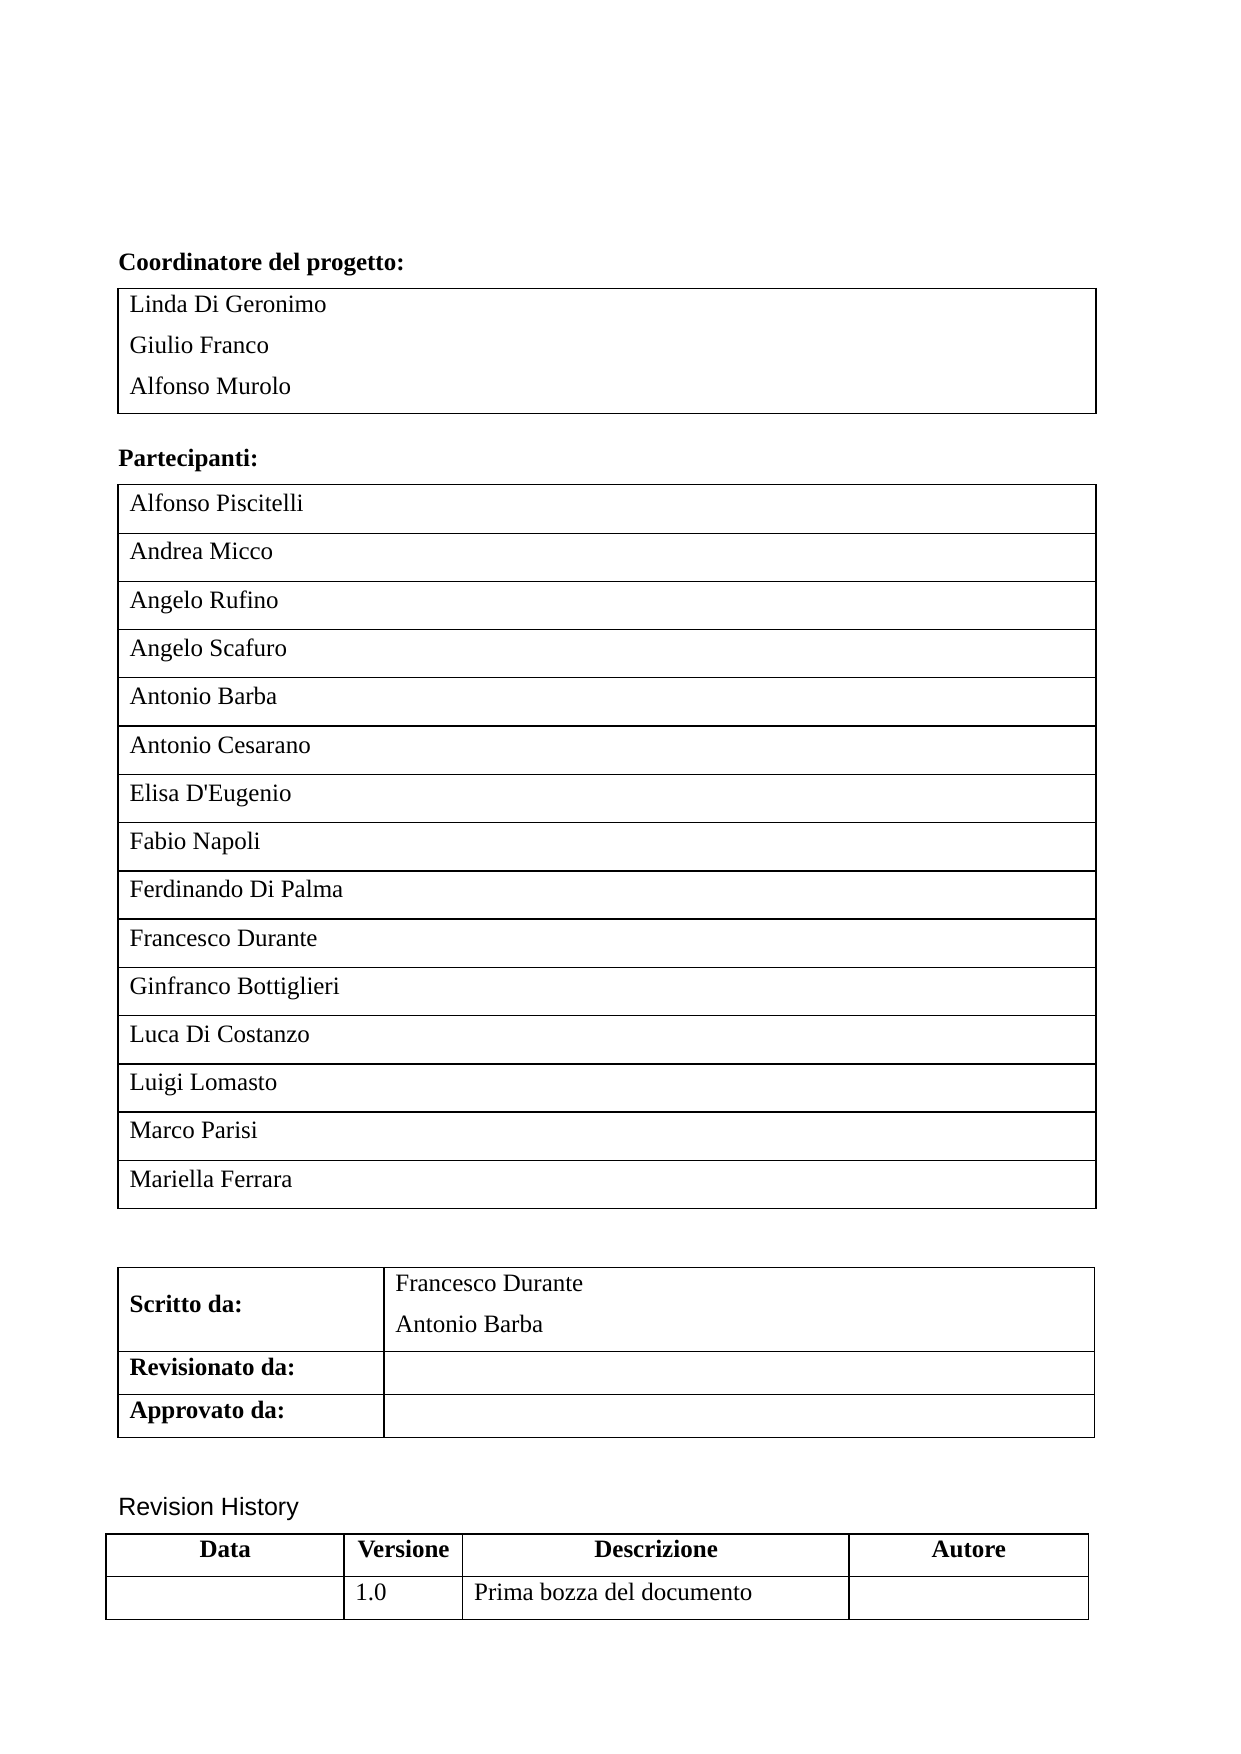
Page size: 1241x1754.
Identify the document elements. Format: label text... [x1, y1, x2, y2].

table_cell Angelo Rufino [119, 582, 1095, 629]
table_header Data [107, 1535, 343, 1576]
table_cell Elisa D'Eugenio [119, 775, 1095, 822]
table_cell [385, 1352, 1094, 1394]
table_header Linda Di Geronimo Giulio Franco Alfonso Murolo [119, 289, 1095, 413]
table_cell [850, 1577, 1088, 1619]
table_cell Revisionato da: [119, 1352, 383, 1394]
text Coordinatore del progetto: [118, 247, 1122, 275]
table_cell Luigi Lomasto [119, 1065, 1095, 1111]
table_cell Approvato da: [119, 1395, 383, 1436]
table_cell Ginfranco Bottiglieri [119, 968, 1095, 1015]
table_header Descrizione [463, 1535, 848, 1576]
subtitle Revision History [118, 1492, 1122, 1521]
table_cell [385, 1395, 1094, 1436]
table_cell 1.0 [345, 1577, 462, 1619]
table_cell Antonio Cesarano [119, 727, 1095, 774]
table_cell Angelo Scafuro [119, 630, 1095, 677]
table_cell Antonio Barba [119, 678, 1095, 725]
table_header Alfonso Piscitelli [119, 485, 1095, 532]
table_header Francesco Durante Antonio Barba [385, 1268, 1094, 1351]
table_cell Ferdinando Di Palma [119, 872, 1095, 918]
table_header Scritto da: [119, 1268, 383, 1351]
table_cell Andrea Micco [119, 534, 1095, 581]
table_header Autore [850, 1535, 1088, 1576]
table_cell Prima bozza del documento [463, 1577, 848, 1619]
table_cell Marco Parisi [119, 1113, 1095, 1159]
table_cell Francesco Durante [119, 920, 1095, 967]
text Partecipanti: [118, 443, 1122, 472]
table_cell [107, 1577, 343, 1619]
table_cell Mariella Ferrara [119, 1161, 1095, 1208]
table_cell Fabio Napoli [119, 823, 1095, 870]
table_cell Luca Di Costanzo [119, 1016, 1095, 1063]
table_header Versione [345, 1535, 462, 1576]
